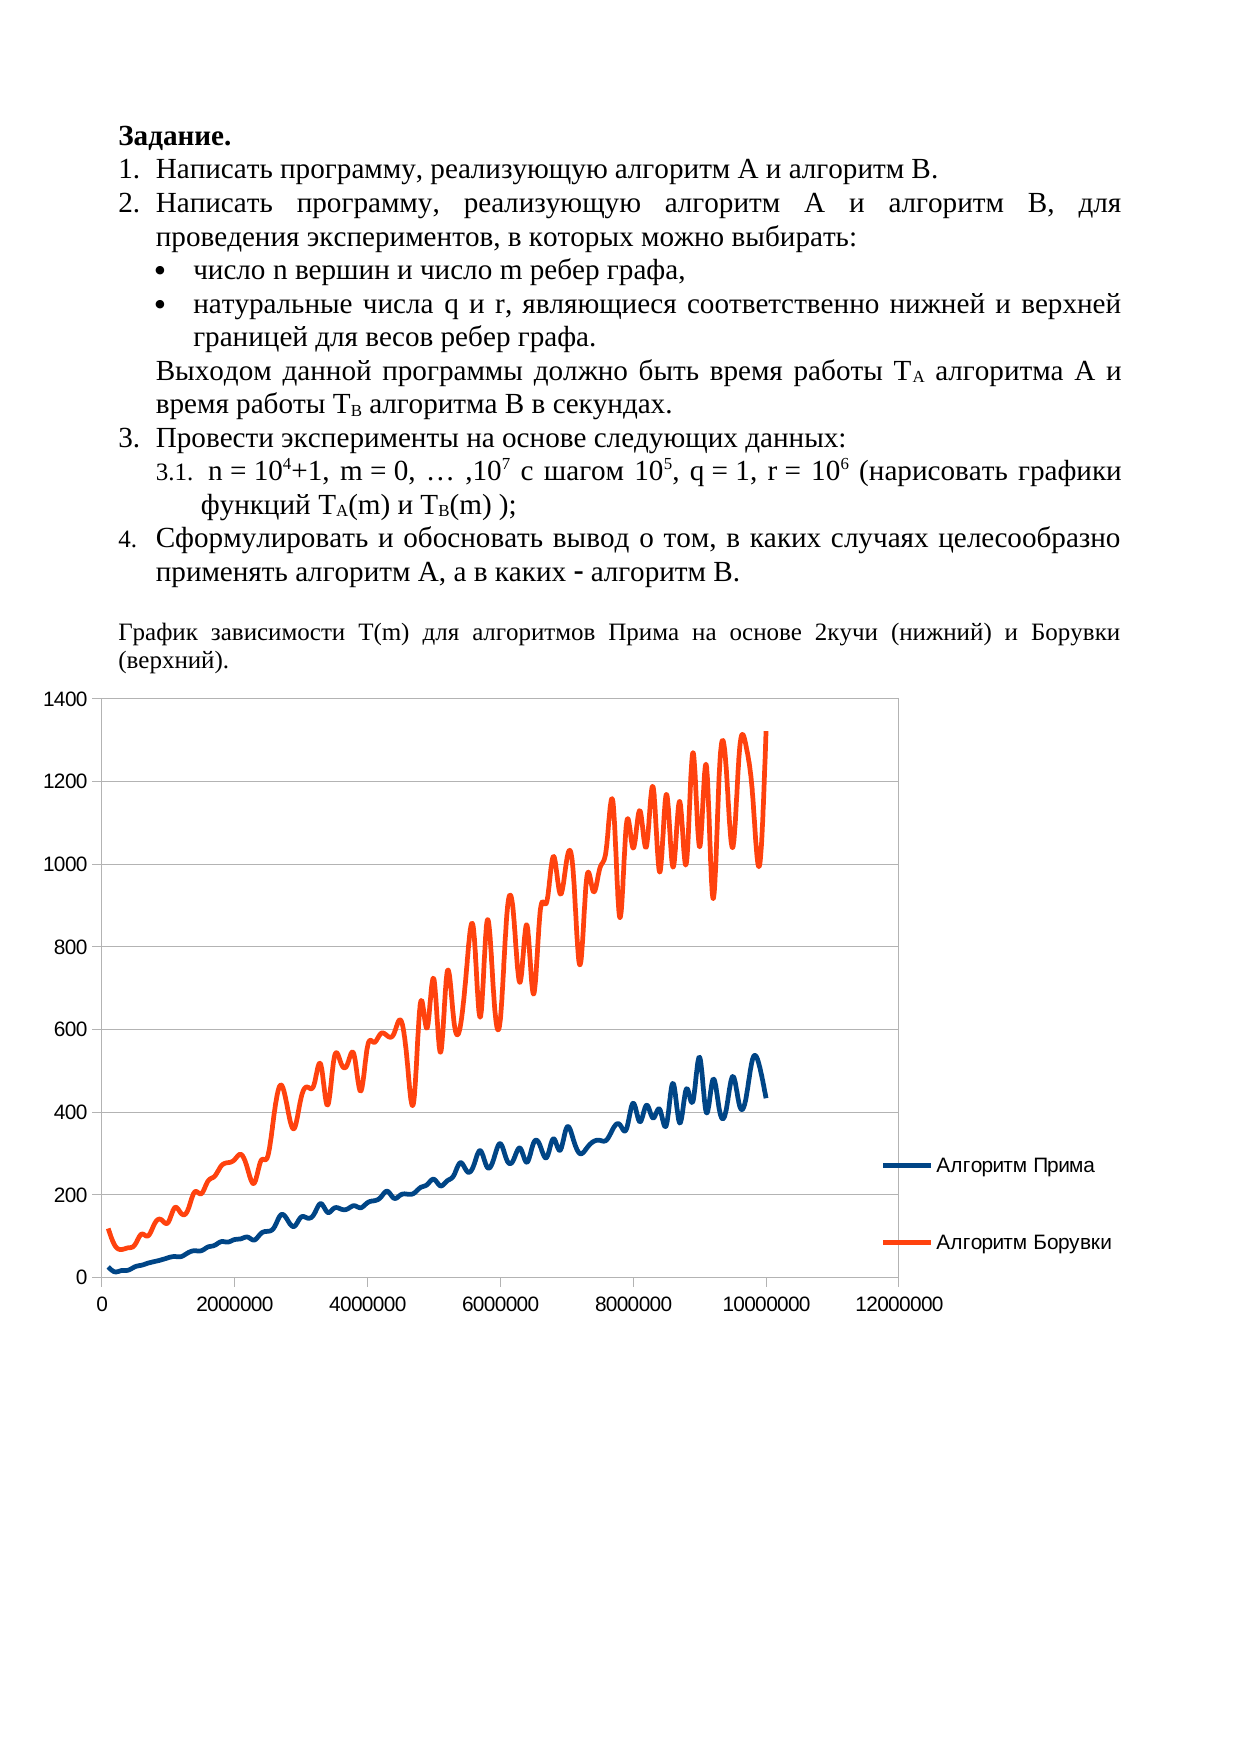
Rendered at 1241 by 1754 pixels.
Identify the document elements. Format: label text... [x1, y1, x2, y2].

text Задание. [118, 118, 1122, 152]
list Написать программу, реализующую алгоритм А и алгоритм В, для проведения экспериментов, в которых можно выбирать: [118, 185, 1122, 252]
text График зависимости T(m) для алгоритмов Прима на основе 2кучи (нижний) и Борувки (верхний). [118, 617, 1122, 674]
text Выходом данной программы должно быть время работы ТА алгоритма А и время работы ТВ алгоритма В в секундах. [156, 353, 1122, 420]
list Провести эксперименты на основе следующих данных: [118, 420, 1122, 453]
list число n вершин и число m ребер графа, [156, 252, 1122, 286]
list Написать программу, реализующую алгоритм А и алгоритм В. [118, 152, 1122, 185]
list натуральные числа q и r, являющиеся соответственно нижней и верхней границей для весов ребер графа. [156, 286, 1122, 353]
list Сформулировать и обосновать вывод о том, в каких случаях целесообразно применять алгоритм А, а в каких  алгоритм В. [118, 521, 1122, 588]
list n = 104+1, m = 0, … ,107 с шагом 105, q = 1, r = 106 (нарисовать графики функций TА(m) и ТВ(m) ); [156, 453, 1122, 521]
